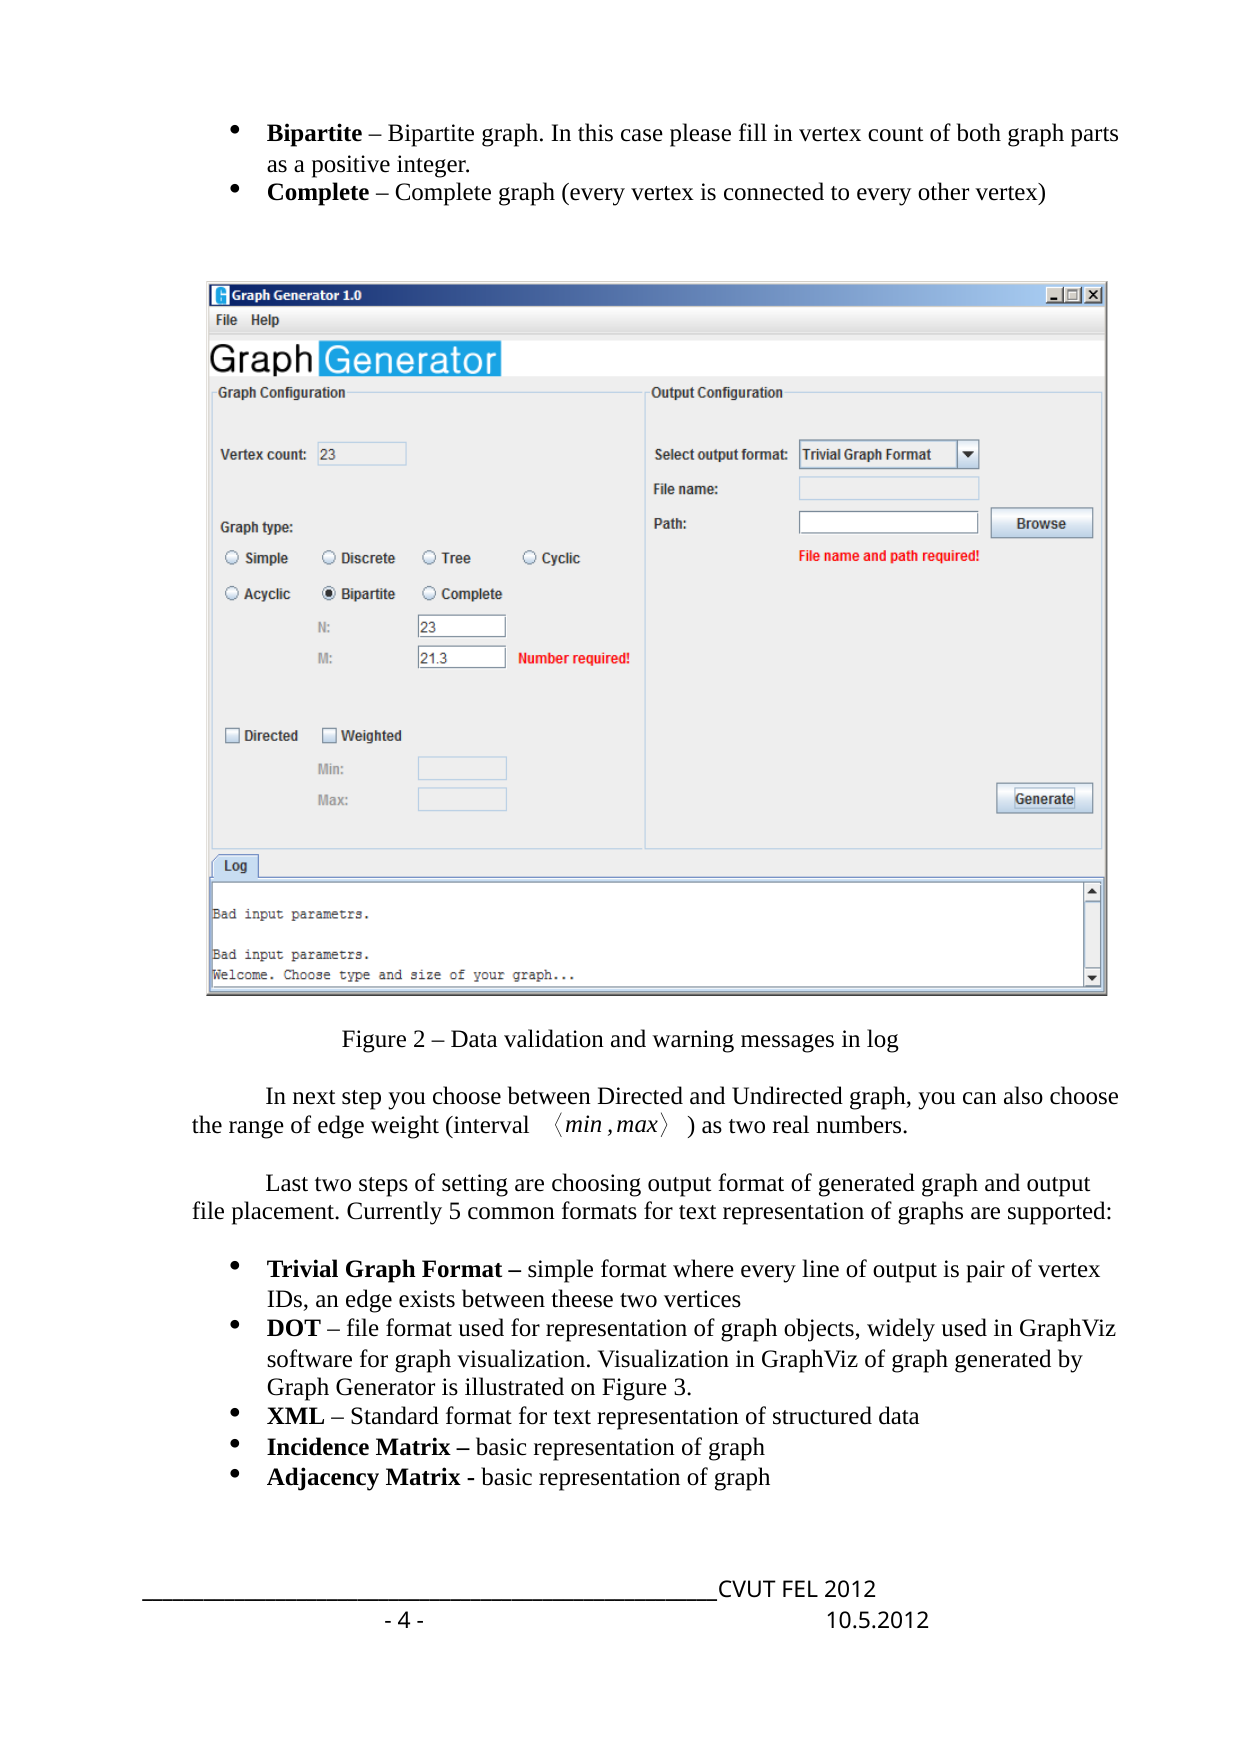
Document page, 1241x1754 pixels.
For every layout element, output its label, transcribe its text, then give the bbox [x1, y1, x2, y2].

list DOT – file format used for representation of graph objects, widely used in GraphViz software for graph visualization. Visualization in GraphViz of graph generated by Graph Generator is illustrated on Figure 3. [229, 1313, 1122, 1401]
text In next step you choose between Directed and Undirected graph, you can also choose the range of edge weight (interval ) as two real numbers. [118, 1081, 1122, 1139]
list Trivial Graph Format – simple format where every line of output is pair of vertex IDs, an edge exists between theese two vertices [229, 1254, 1122, 1313]
list Incidence Matrix – basic representation of graph [229, 1432, 1122, 1462]
list Complete – Complete graph (every vertex is connected to every other vertex) [229, 177, 1122, 208]
list Bipartite – Bipartite graph. In this case please fill in vertex count of both graph parts as a positive integer. [229, 118, 1122, 177]
text Figure 2 – Data validation and warning messages in log [118, 1024, 1122, 1053]
text Last two steps of setting are choosing output format of generated graph and output file placement. Currently 5 common formats for text representation of graphs are supported: [118, 1168, 1122, 1225]
picture [206, 281, 1108, 996]
list XML – Standard format for text representation of structured data [229, 1401, 1122, 1432]
list Adjacency Matrix - basic representation of graph [229, 1462, 1122, 1493]
